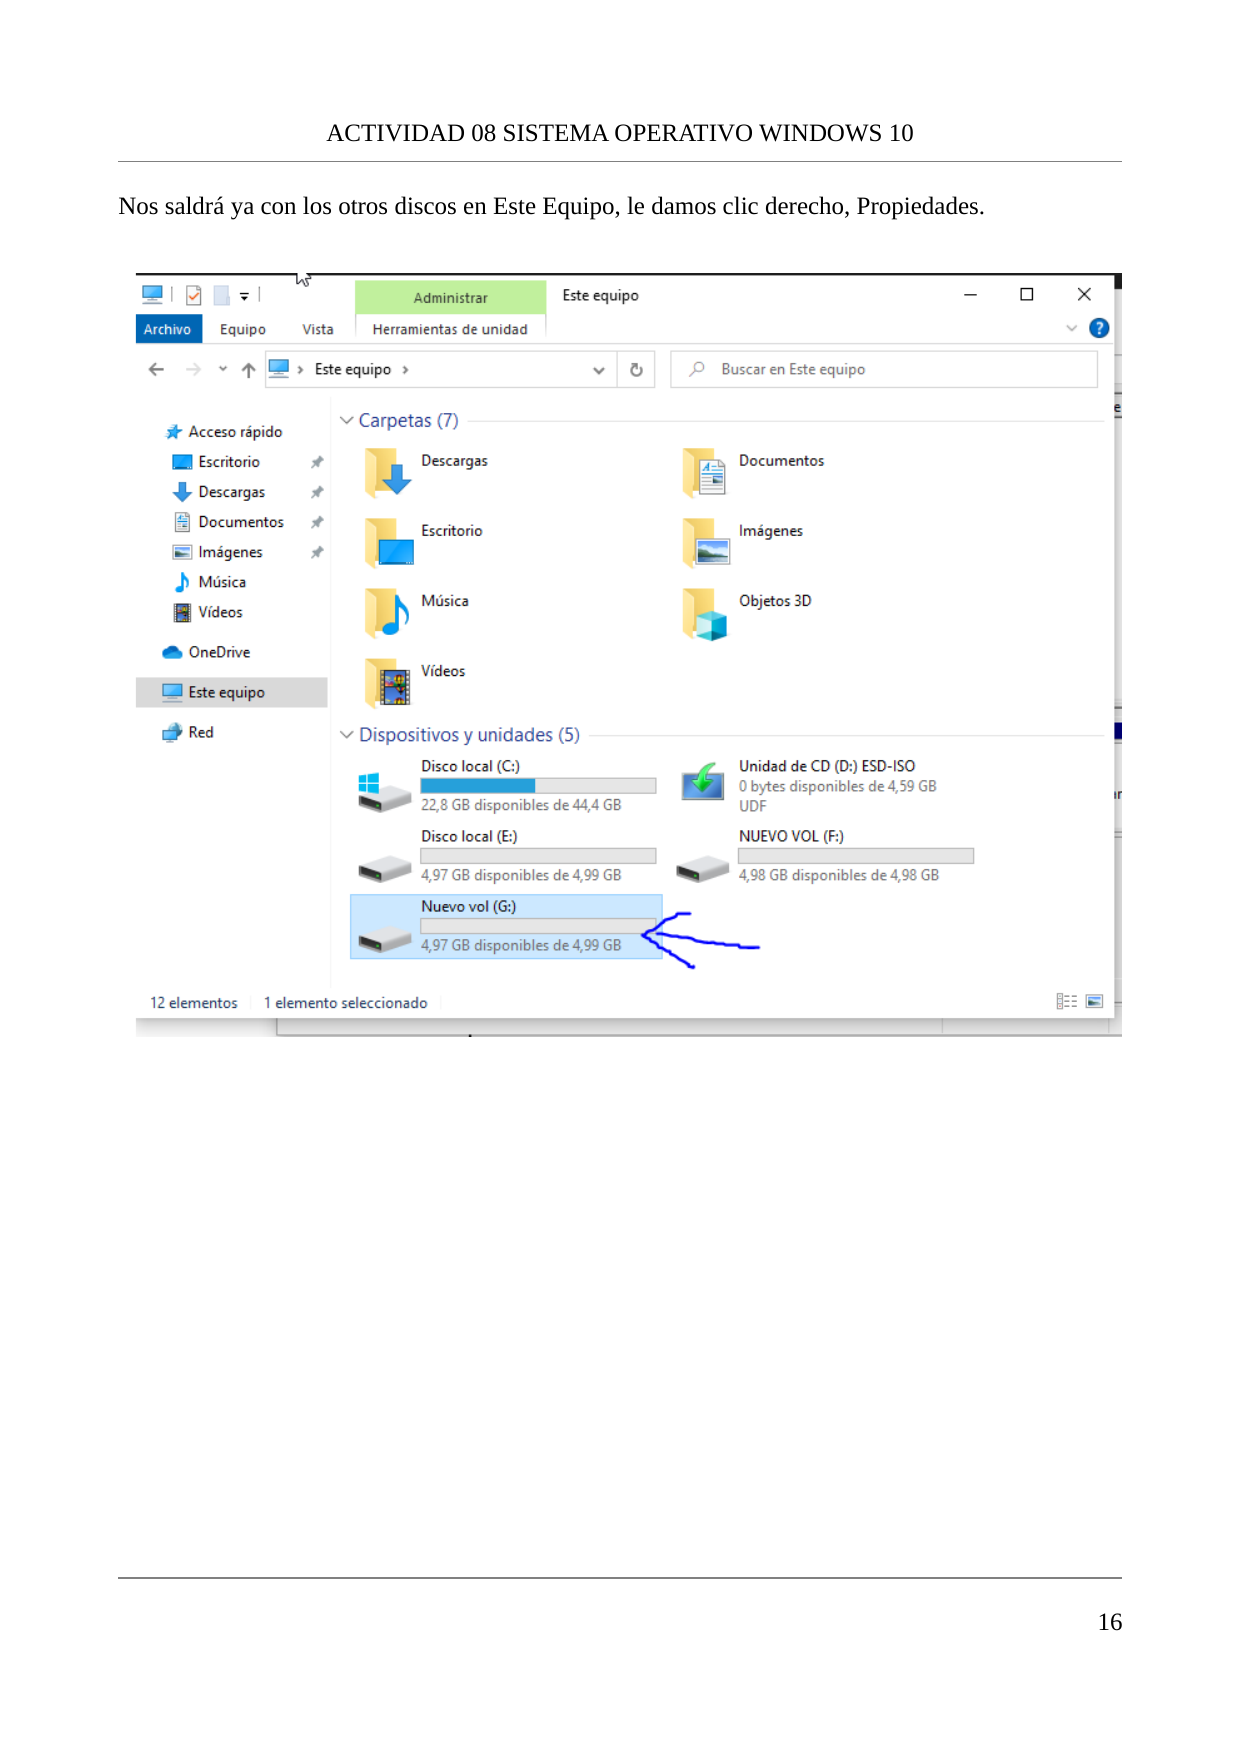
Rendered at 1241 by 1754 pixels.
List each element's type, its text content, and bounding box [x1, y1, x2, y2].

picture [135, 273, 1122, 1037]
text Nos saldrá ya con los otros discos en Este Equipo, le damos clic derecho, Propiedades. [118, 191, 1122, 220]
